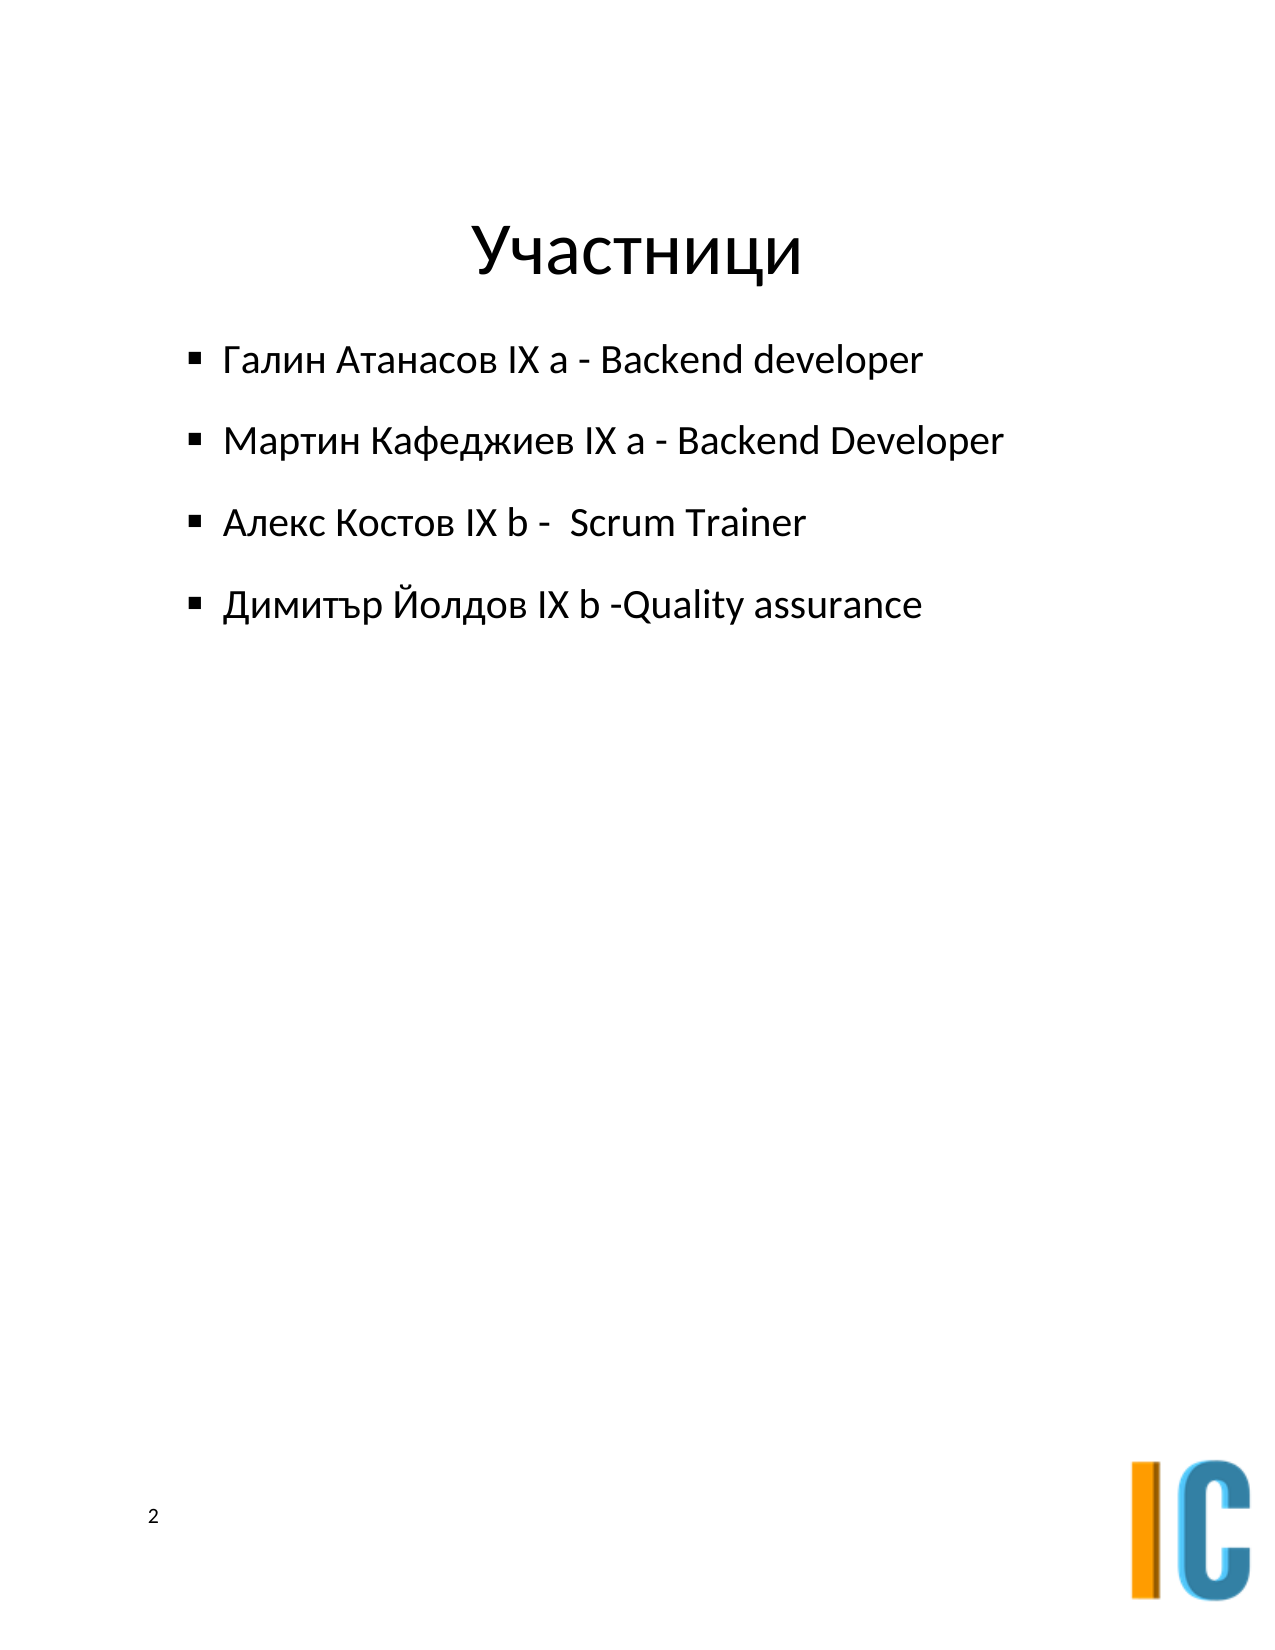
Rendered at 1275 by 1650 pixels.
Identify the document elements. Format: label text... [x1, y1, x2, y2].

list Галин Атанасов IX a - Backend developer [185, 333, 1127, 383]
list Алекс Костов IX b - Scrum Trainer [185, 496, 1127, 547]
text Участници [148, 202, 1127, 293]
list Димитър Йолдов IX b -Quality assurance [185, 578, 1127, 629]
list Мартин Кафеджиев IX a - Backend Developer [185, 414, 1127, 465]
